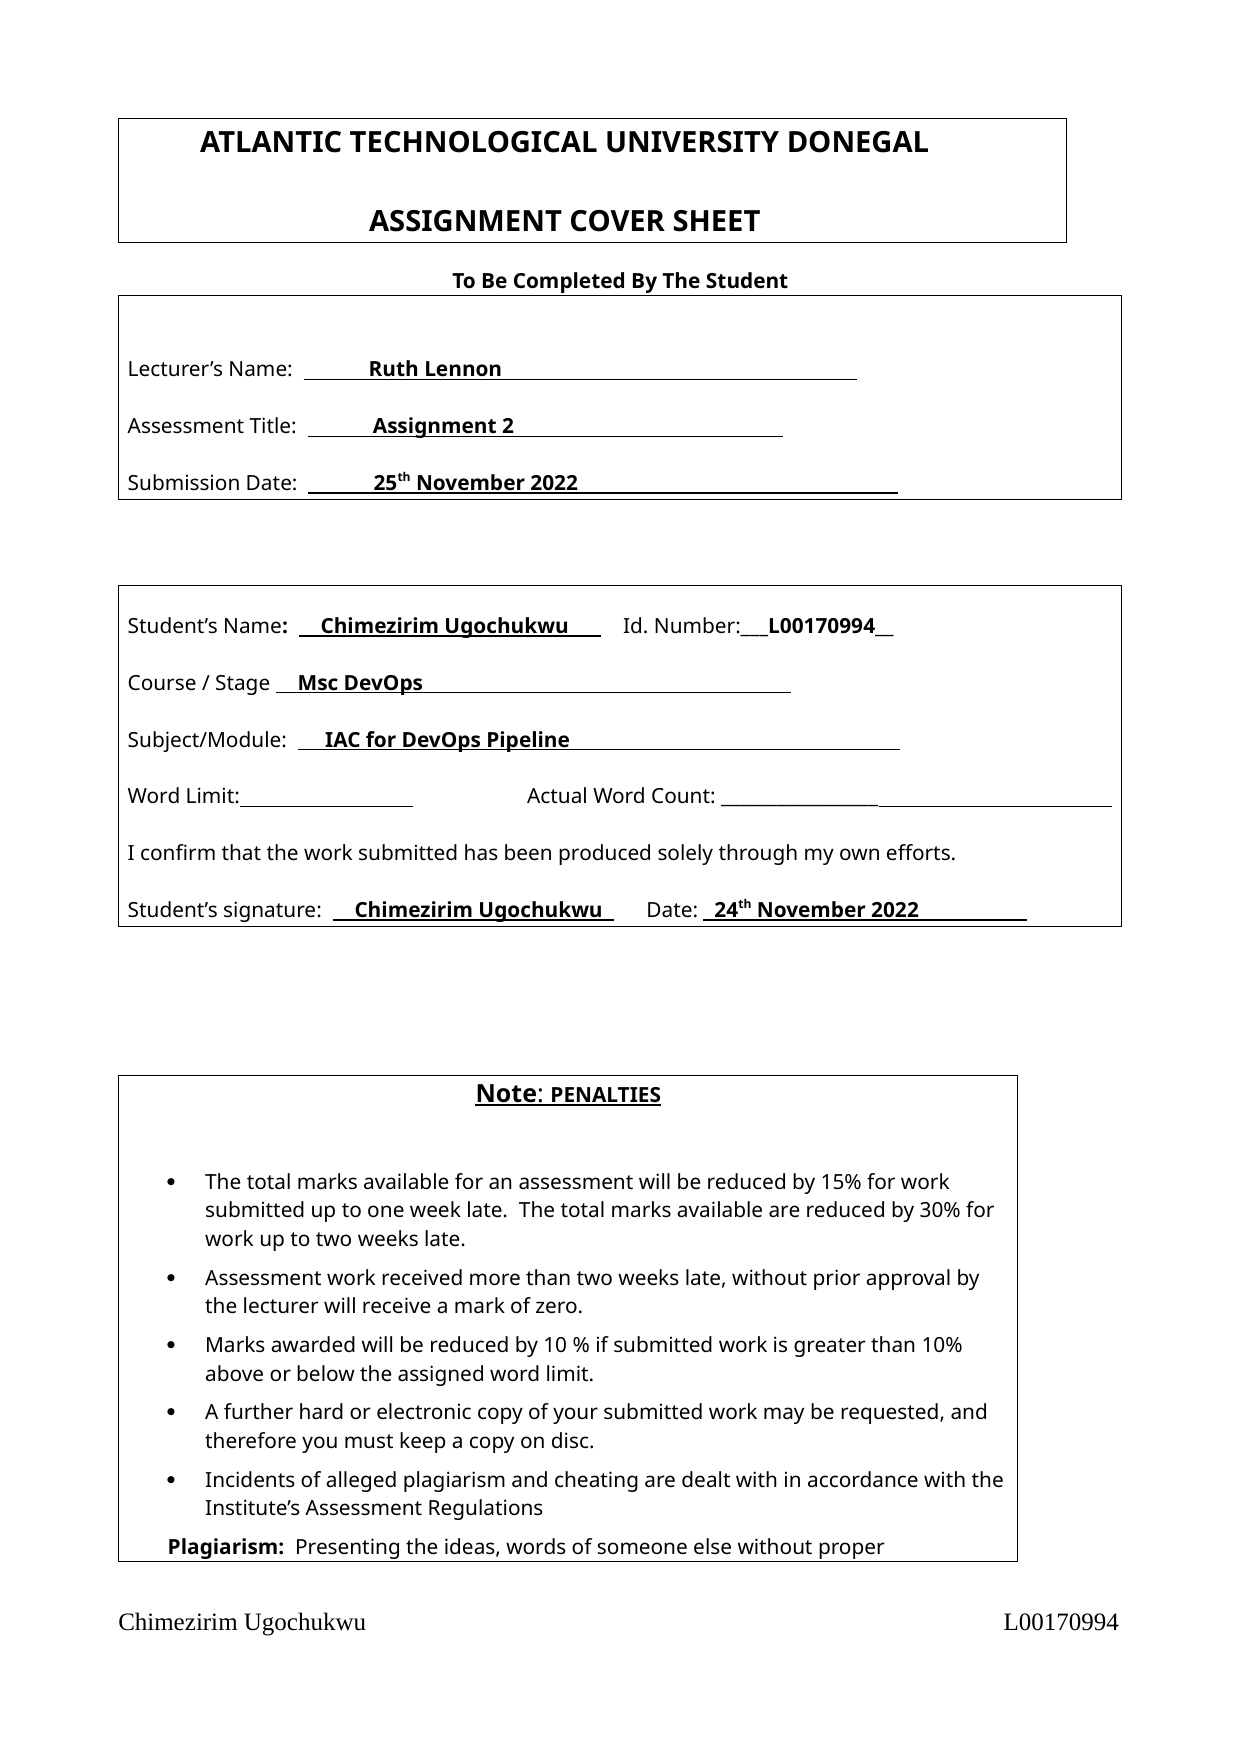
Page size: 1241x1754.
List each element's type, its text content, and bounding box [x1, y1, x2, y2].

subtitle Submission Date: 25th November 2022 [119, 465, 1121, 499]
subtitle To Be Completed By The Student [118, 266, 1122, 294]
title ATLANTIC TECHNOLOGICAL UNIVERSITY DONEGAL [119, 119, 1066, 161]
subtitle Word Limit: Actual Word Count: _________________ [119, 778, 1121, 810]
subtitle Student’s Name: Chimezirim Ugochukwu Id. Number:___L00170994__ [119, 608, 1121, 639]
title ASSIGNMENT COVER SHEET [119, 197, 1066, 242]
table_header Note: PENALTIES The total marks available for an assessment will be reduced by 15% for work submitted up to one week late. The total marks available are reduced by 30% for work up to two weeks late. Assessment work received more than two weeks late, without prior approval by the lecturer will receive a mark of zero. Marks awarded will be reduced by 10 % if submitted work is greater than 10% above or below the assigned word limit. A further hard or electronic copy of your submitted work may be requested, and therefore you must keep a copy on disc. Incidents of alleged plagiarism and cheating are dealt with in accordance with the Institute’s Assessment Regulations Plagiarism: Presenting the ideas, words of someone else without proper [119, 1076, 1017, 1561]
subtitle Course / Stage Msc DevOps [119, 665, 1121, 696]
subtitle Lecturer’s Name: Ruth Lennon [119, 351, 1121, 383]
subtitle Subject/Module: IAC for DevOps Pipeline [119, 722, 1121, 753]
subtitle I confirm that the work submitted has been produced solely through my own efforts. [119, 835, 1121, 867]
subtitle Assessment Title: Assignment 2 [119, 408, 1121, 440]
subtitle Student’s signature: Chimezirim Ugochukwu Date: 24th November 2022 [119, 892, 1121, 926]
